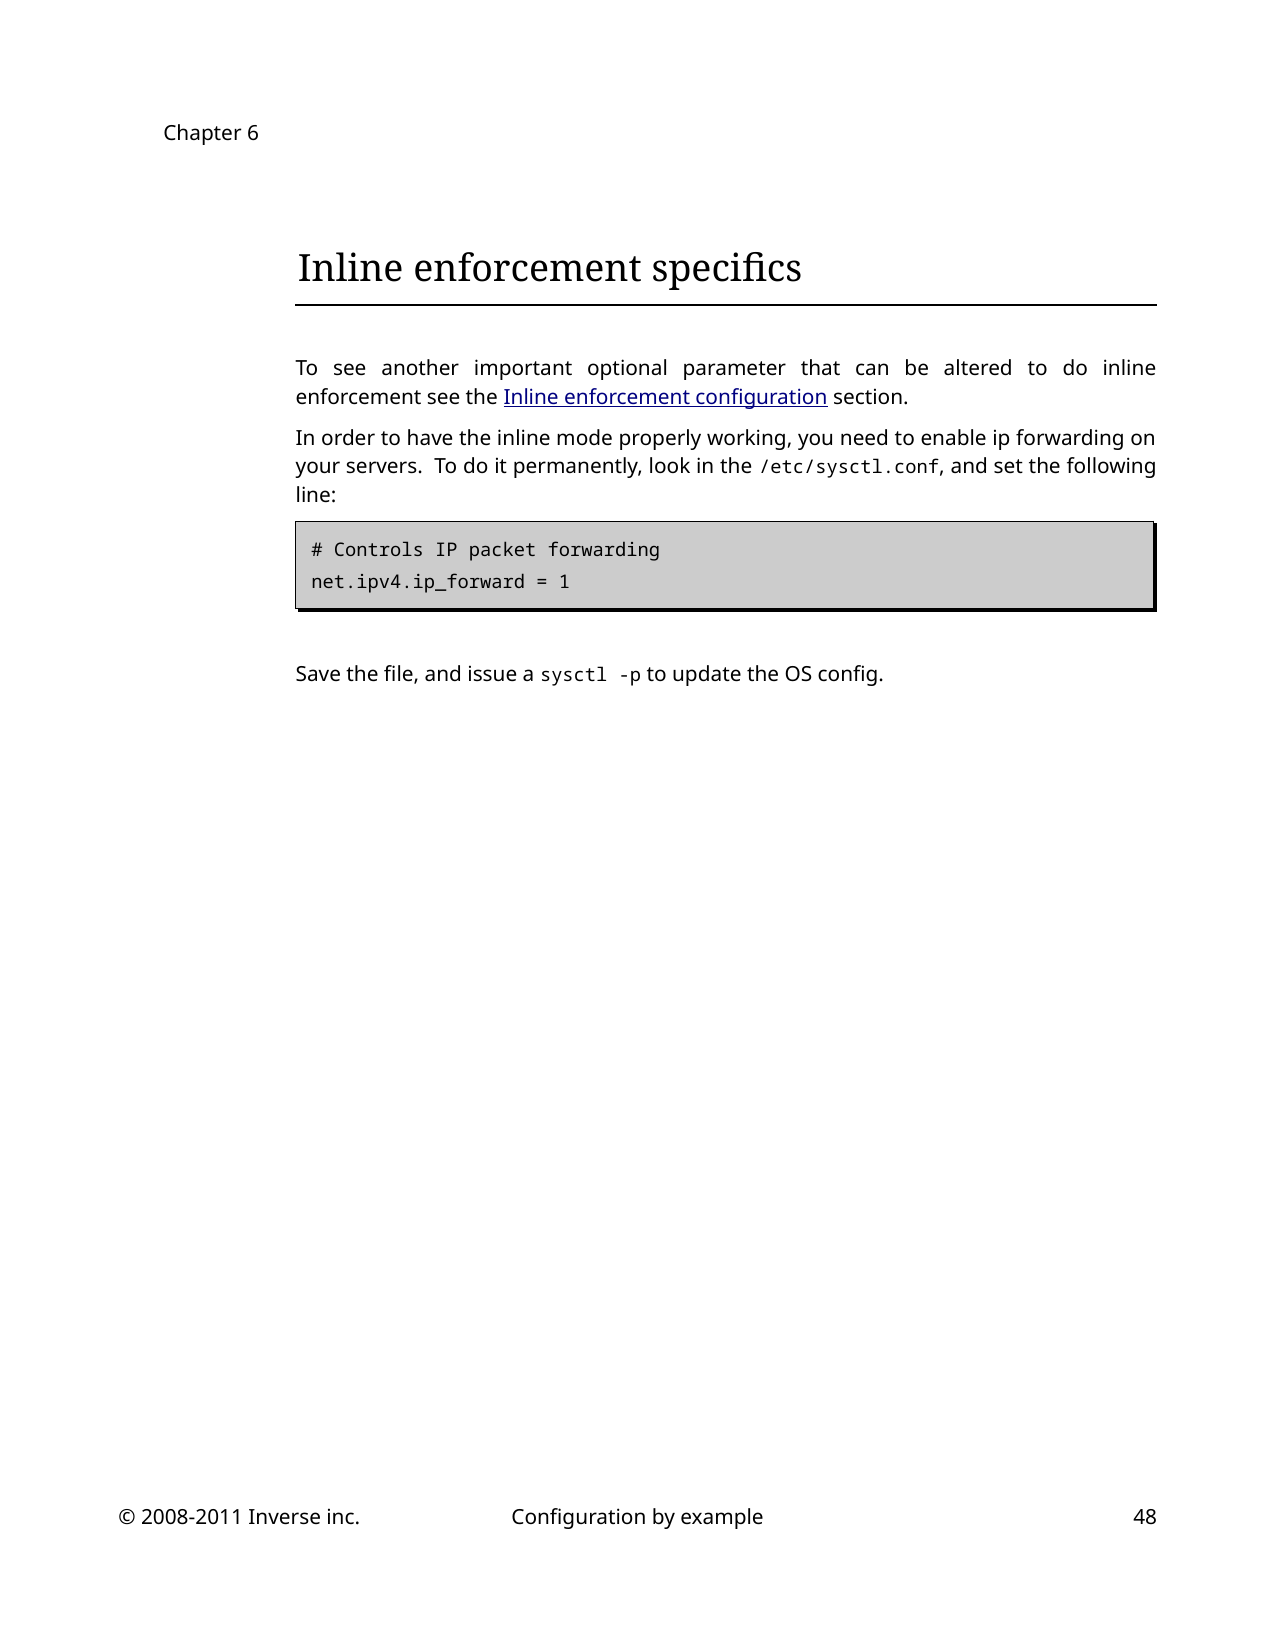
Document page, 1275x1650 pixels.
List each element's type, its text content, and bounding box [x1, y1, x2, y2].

text Save the file, and issue a sysctl -p to update the OS config. [295, 659, 1157, 687]
text net.ipv4.ip_forward = 1 [296, 552, 1153, 608]
text # Controls IP packet forwarding [296, 522, 1153, 552]
subtitle Inline enforcement specifics [295, 242, 1157, 304]
text In order to have the inline mode properly working, you need to enable ip forwarding on your servers. To do it permanently, look in the /etc/sysctl.conf, and set the following line: [295, 423, 1157, 508]
text To see another important optional parameter that can be altered to do inline enforcement see the Inline enforcement configuration section. [295, 353, 1157, 410]
